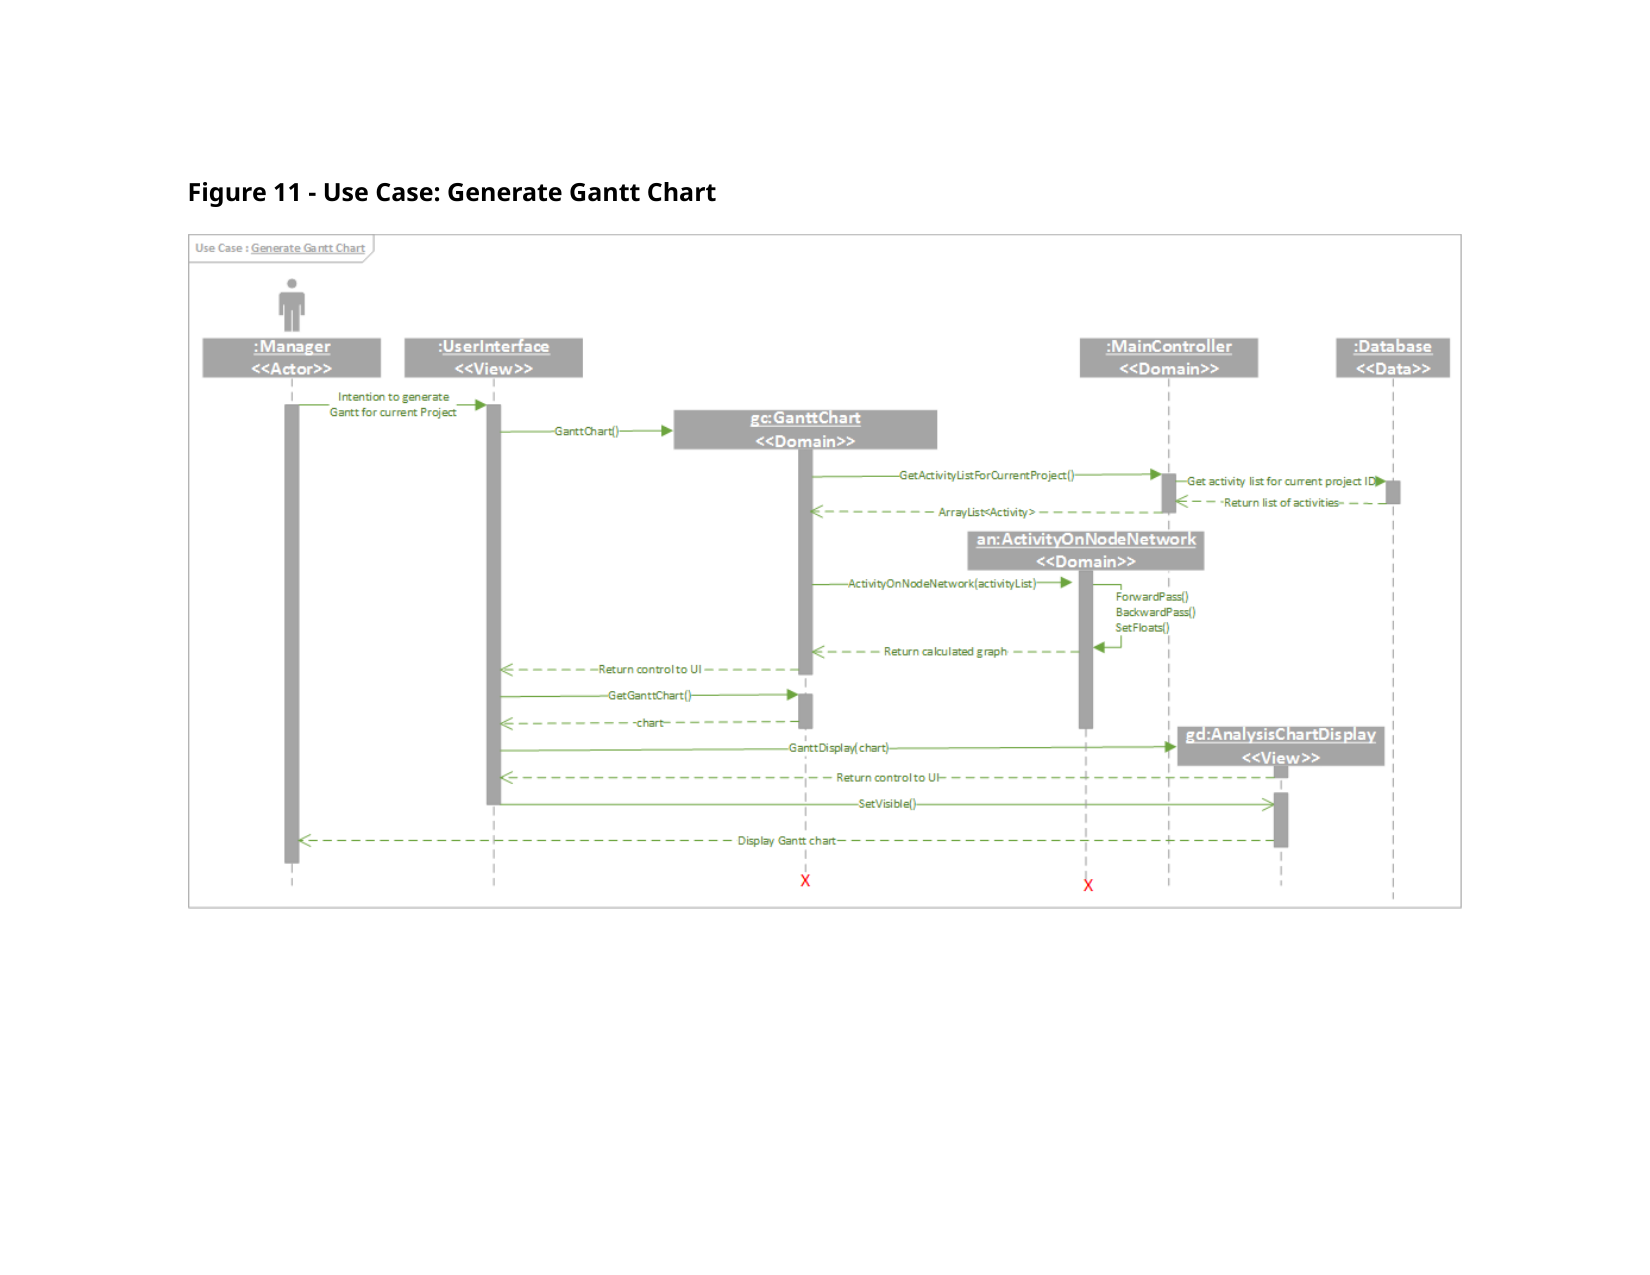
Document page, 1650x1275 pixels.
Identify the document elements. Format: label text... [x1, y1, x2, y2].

subtitle Figure 11 - Use Case: Generate Gantt Chart [187, 175, 1462, 209]
picture [187, 234, 1463, 909]
